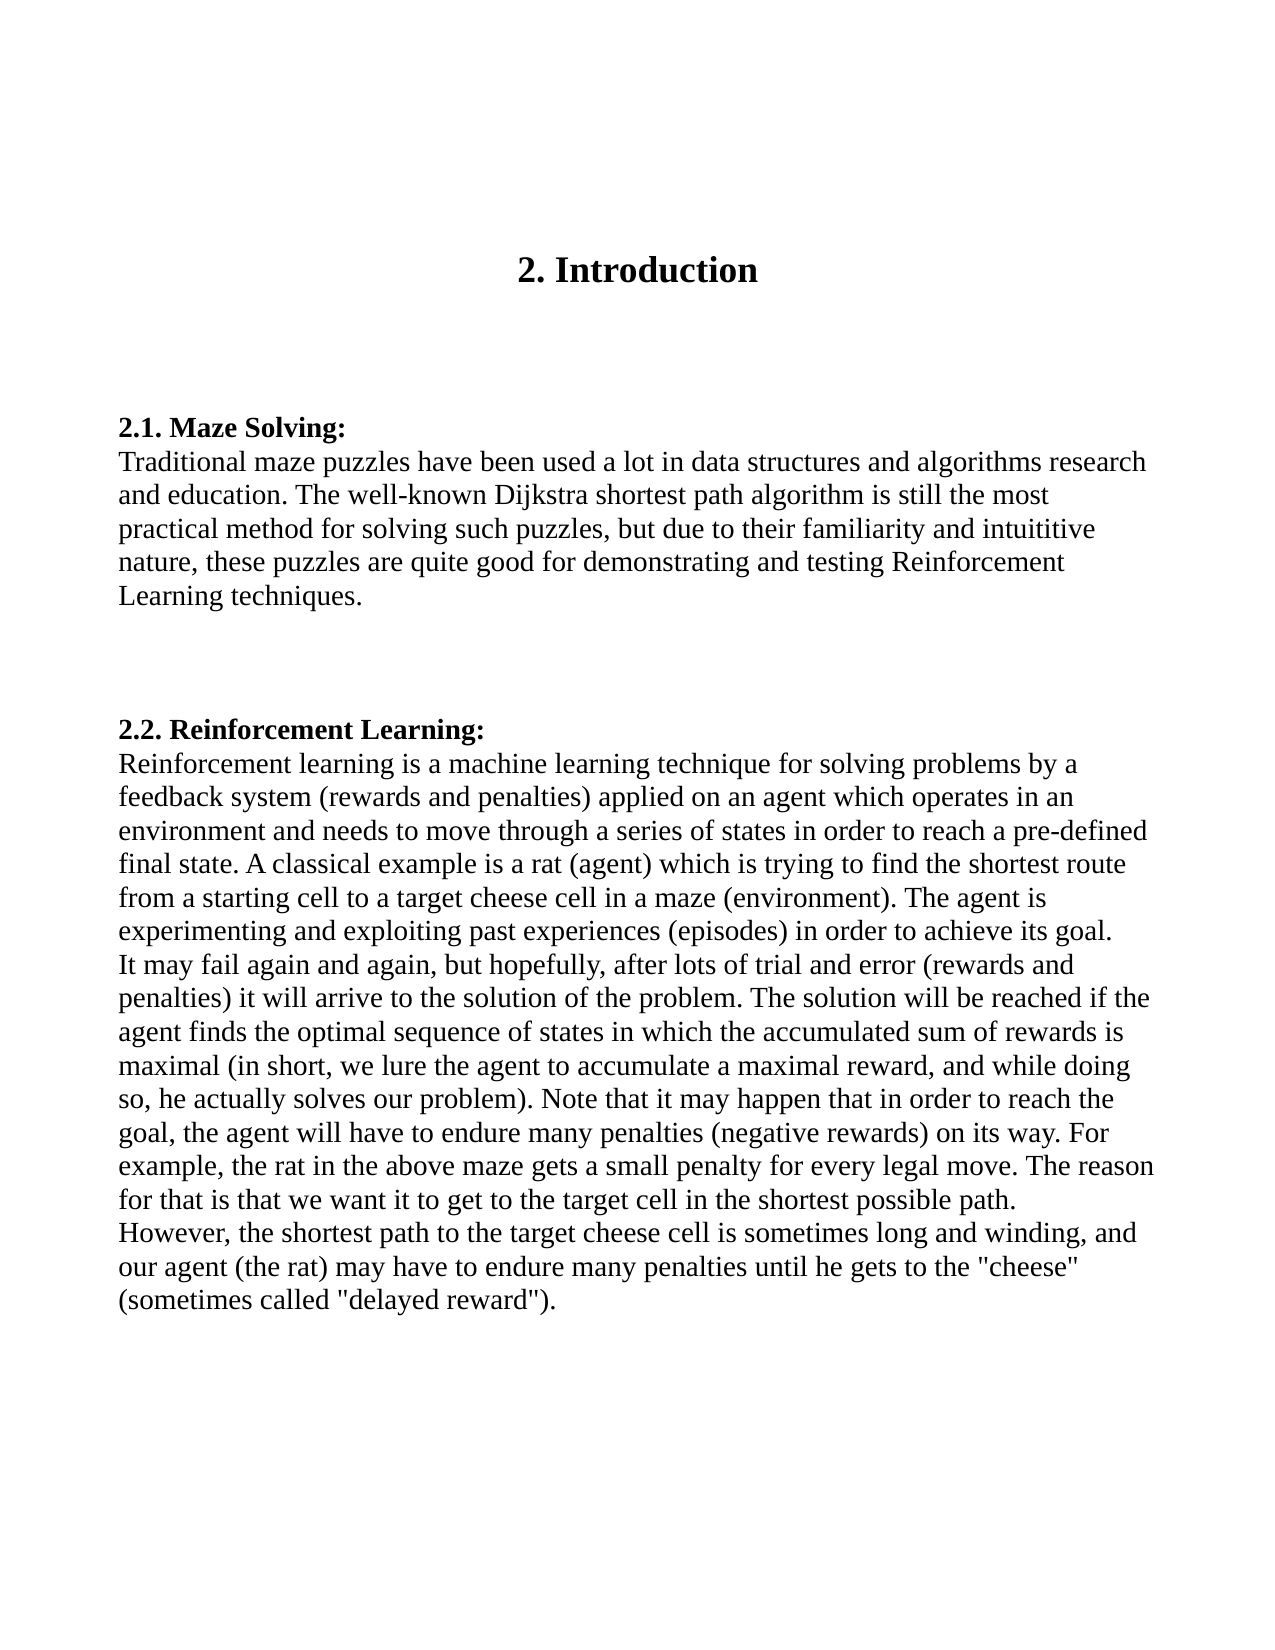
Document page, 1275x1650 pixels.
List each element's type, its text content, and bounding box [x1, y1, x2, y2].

text 2.2. Reinforcement Learning: [118, 712, 1157, 746]
text 2. Introduction [118, 247, 1157, 291]
text Traditional maze puzzles have been used a lot in data structures and algorithms research and education. The well-known Dijkstra shortest path algorithm is still the most practical method for solving such puzzles, but due to their familiarity and intuititive nature, these puzzles are quite good for demonstrating and testing Reinforcement Learning techniques. [118, 444, 1157, 612]
text It may fail again and again, but hopefully, after lots of trial and error (rewards and [118, 947, 1157, 981]
text However, the shortest path to the target cheese cell is sometimes long and winding, and our agent (the rat) may have to endure many penalties until he gets to the "cheese" (sometimes called "delayed reward"). [118, 1215, 1157, 1316]
text penalties) it will arrive to the solution of the problem. The solution will be reached if the agent finds the optimal sequence of states in which the accumulated sum of rewards is maximal (in short, we lure the agent to accumulate a maximal reward, and while doing so, he actually solves our problem). Note that it may happen that in order to reach the goal, the agent will have to endure many penalties (negative rewards) on its way. For example, the rat in the above maze gets a small penalty for every legal move. The reason for that is that we want it to get to the target cell in the shortest possible path. [118, 981, 1157, 1215]
text 2.1. Maze Solving: [118, 410, 1157, 444]
text Reinforcement learning is a machine learning technique for solving problems by a feedback system (rewards and penalties) applied on an agent which operates in an environment and needs to move through a series of states in order to reach a pre-defined final state. A classical example is a rat (agent) which is trying to find the shortest route from a starting cell to a target cheese cell in a maze (environment). The agent is experimenting and exploiting past experiences (episodes) in order to achieve its goal. [118, 746, 1157, 947]
